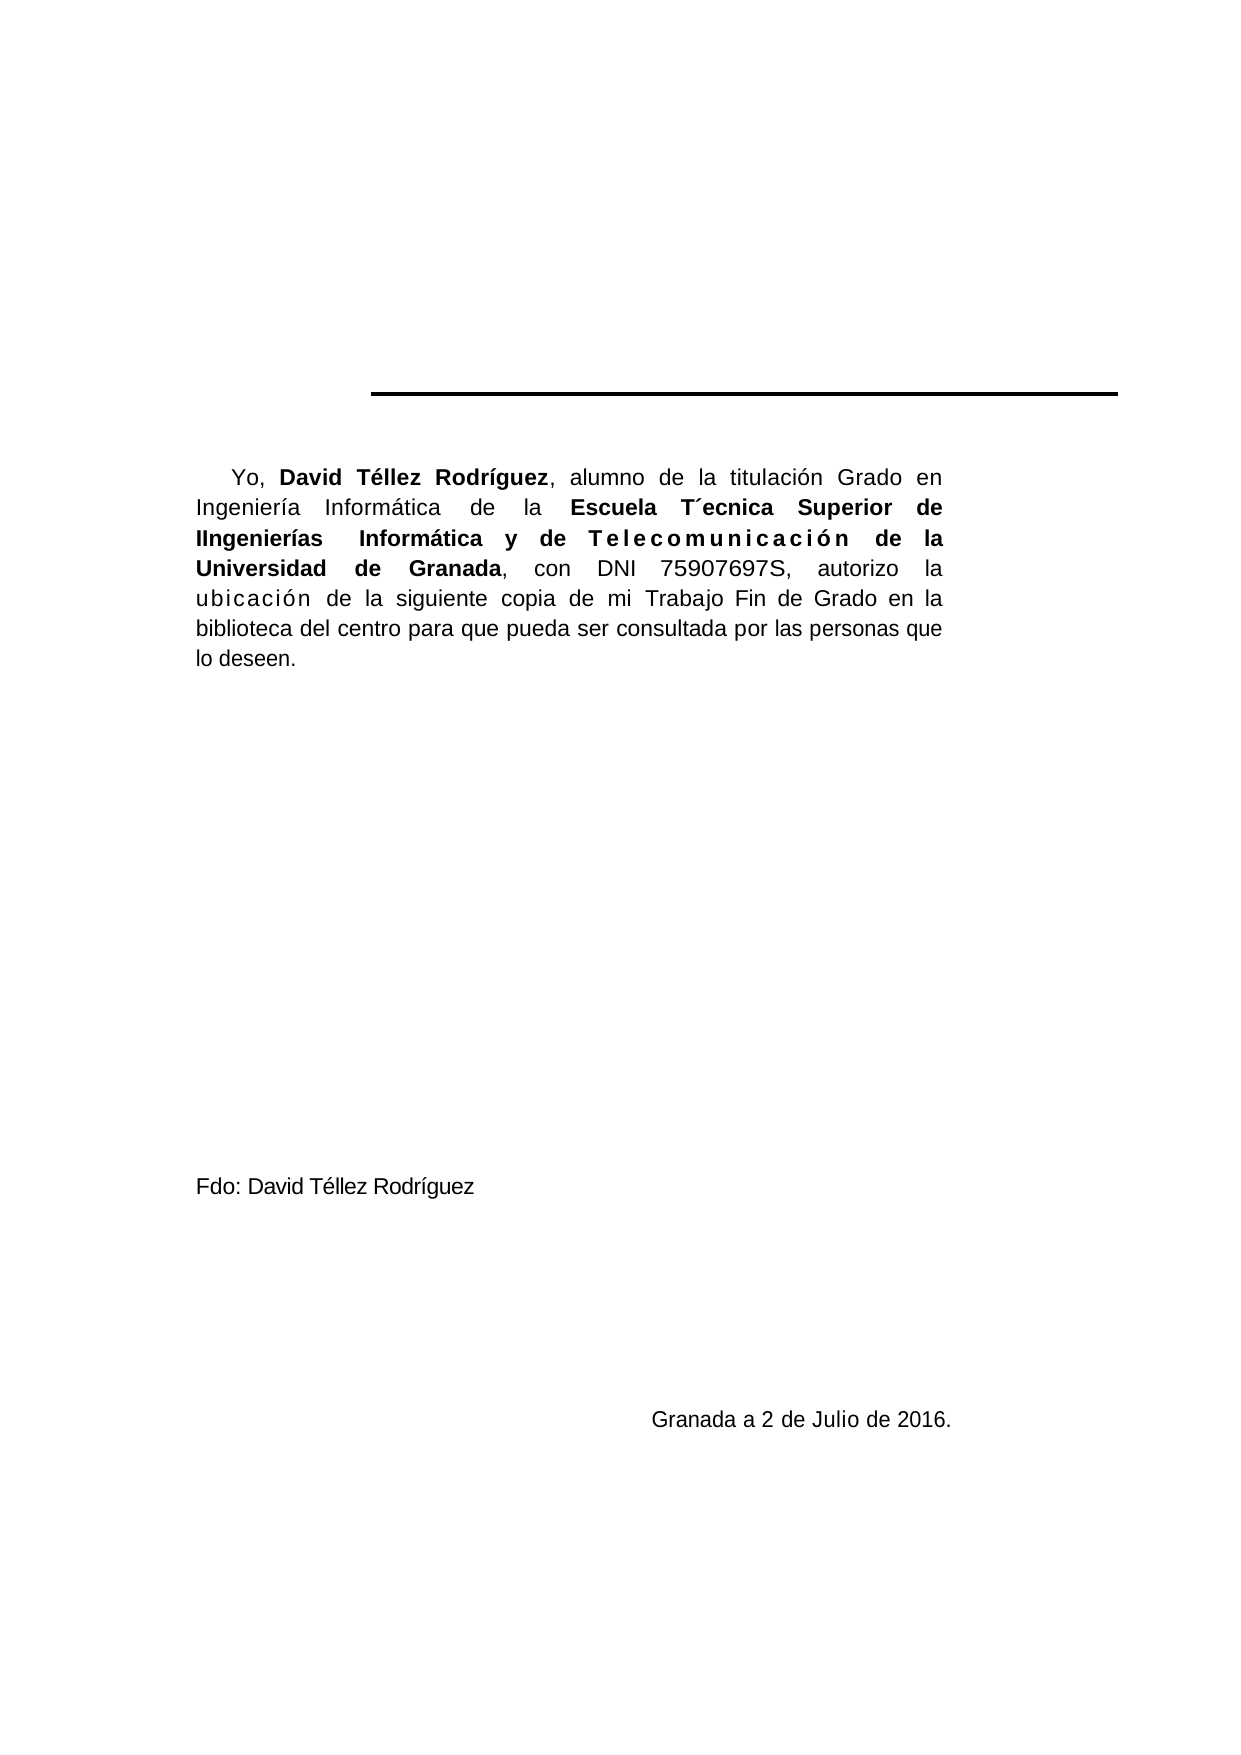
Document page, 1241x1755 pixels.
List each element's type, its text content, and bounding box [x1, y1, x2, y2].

text Granada a 2 de Julio de 2016. [651, 1406, 1065, 1432]
text Yo, David Téllez Rodríguez, alumno de la titulación Grado en Ingeniería Informática de la Escuela T´ecnica Superior de IIngenierías Informática y de Telecomunicación de la Universidad de Granada, con DNI 75907697S, autorizo la ubicación de la siguiente copia de mi Trabajo Fin de Grado en la biblioteca del centro para que pueda ser consultada por las personas que lo deseen. [196, 464, 943, 672]
text Fdo: David Téllez Rodríguez [196, 1173, 1065, 1199]
